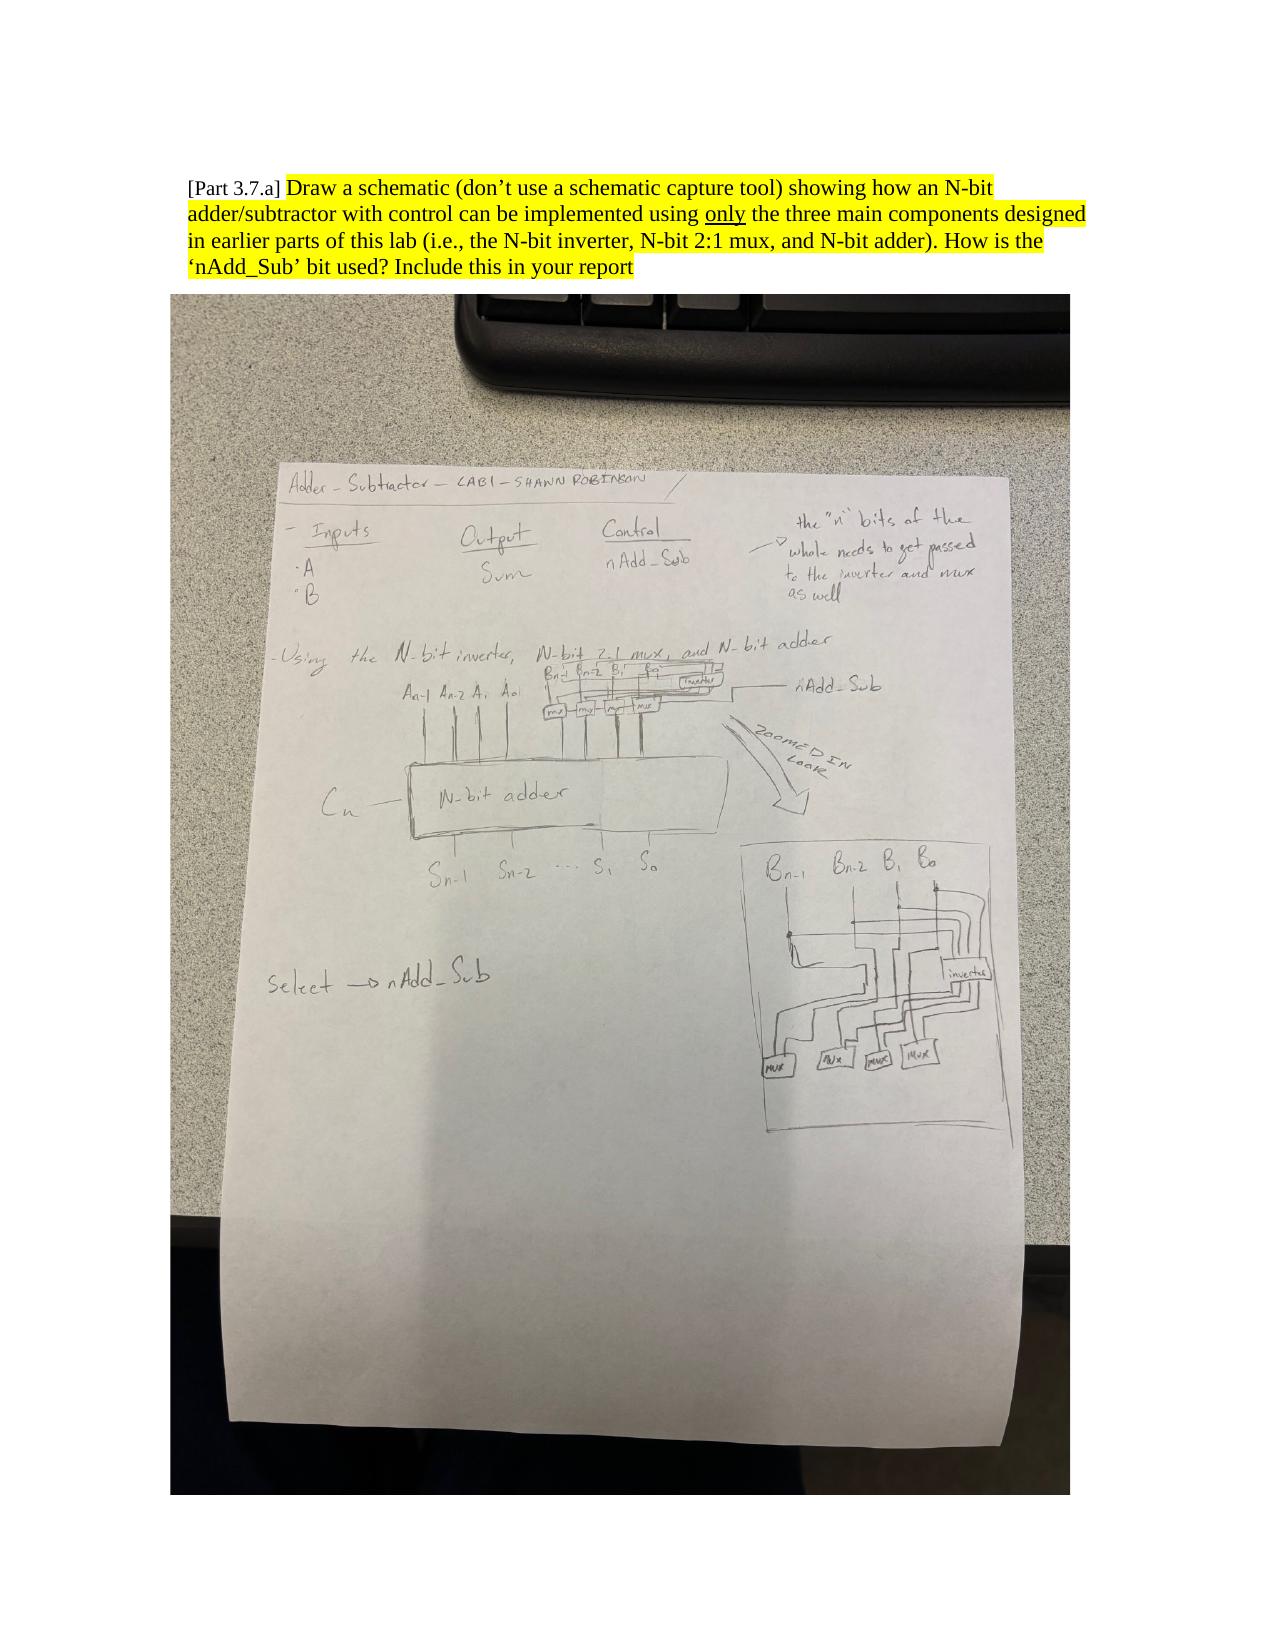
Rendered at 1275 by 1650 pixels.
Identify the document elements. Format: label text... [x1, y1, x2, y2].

picture [170, 294, 1071, 1495]
text [Part 3.7.a] Draw a schematic (don’t use a schematic capture tool) showing how an N-bit adder/subtractor with control can be implemented using only the three main components designed in earlier parts of this lab (i.e., the N-bit inverter, N-bit 2:1 mux, and N-bit adder). How is the ‘nAdd_Sub’ bit used? Include this in your report [187, 174, 1087, 279]
